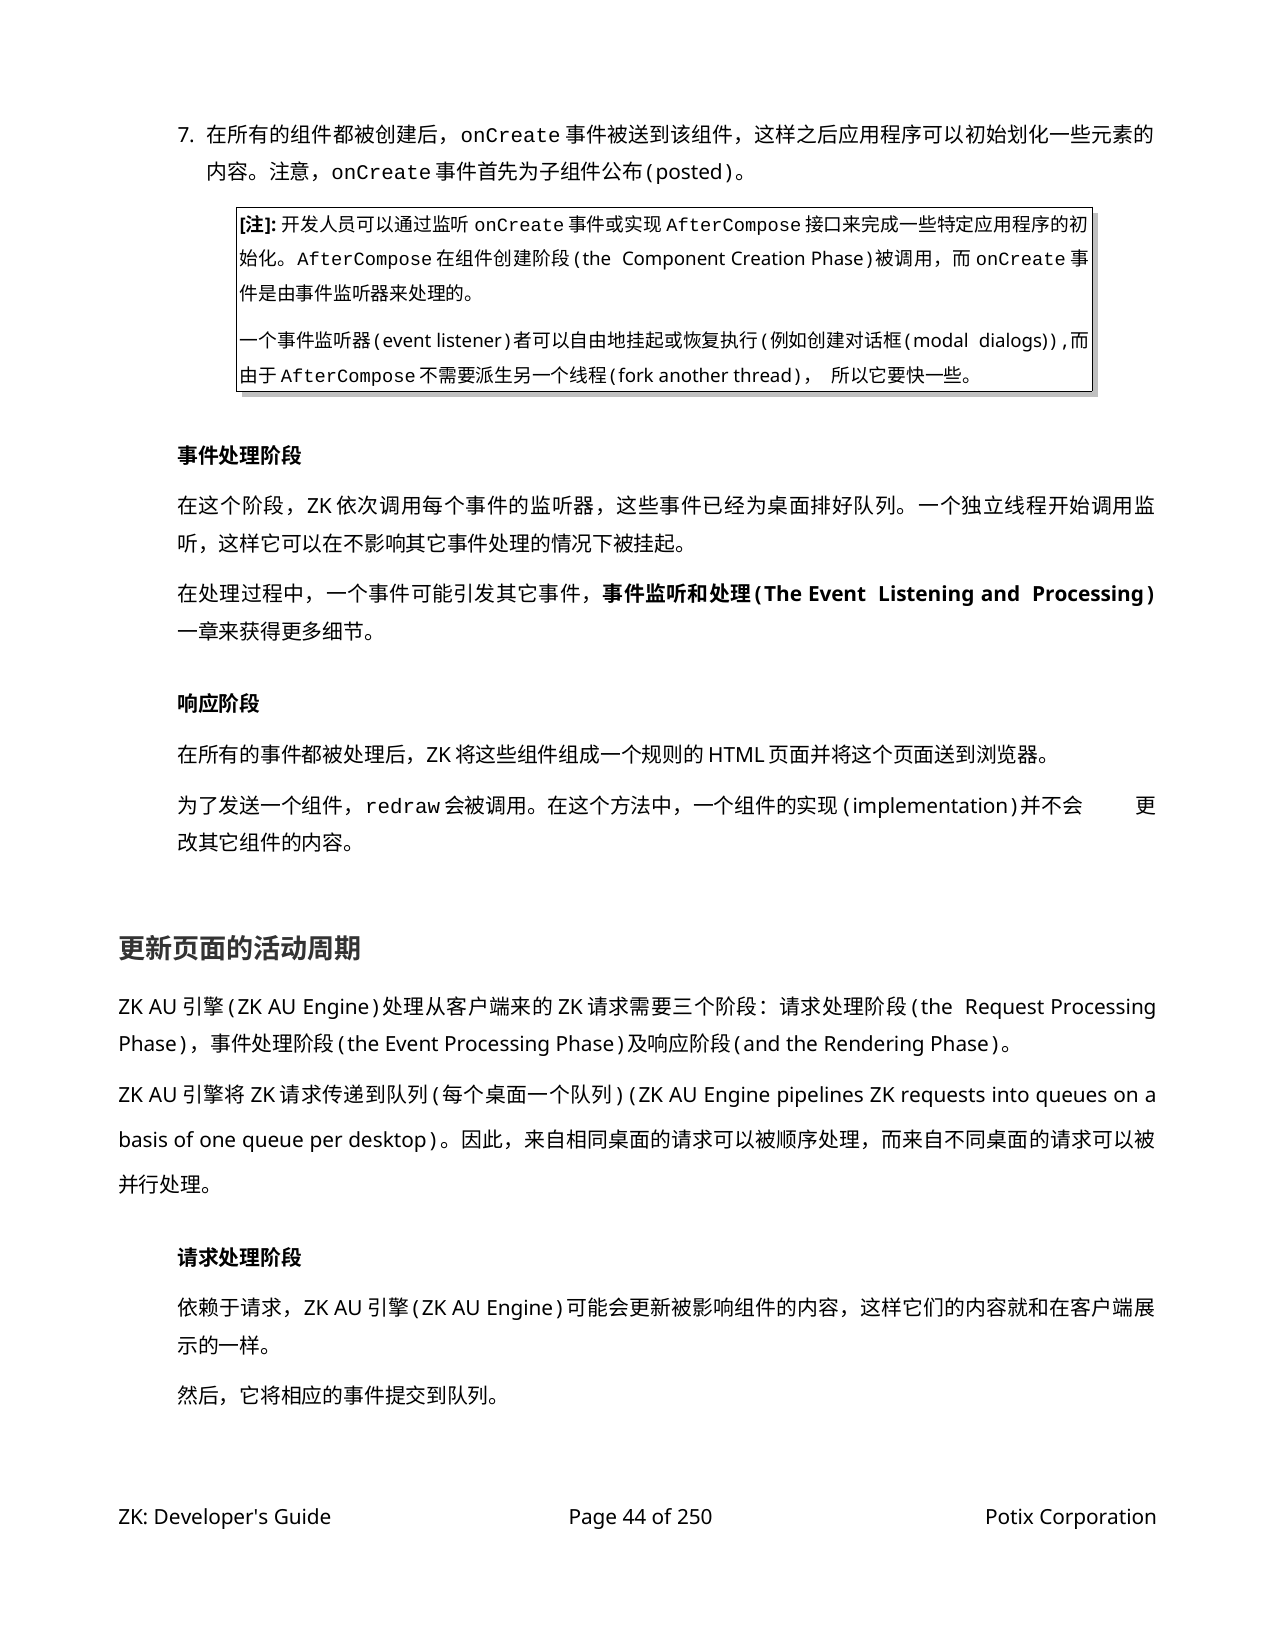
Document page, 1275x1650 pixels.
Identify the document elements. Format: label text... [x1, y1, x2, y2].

text 依赖于请求，ZK AU引擎(ZK AU Engine)可能会更新被影响组件的内容，这样它们的内容就和在客户端展示的一样。 [177, 1292, 1157, 1359]
text 在这个阶段，ZK依次调用每个事件的监听器，这些事件已经为桌面排好队列。一个独立线程开始调用监 听，这样它可以在不影响其它事件处理的情况下被挂起。 [177, 490, 1157, 557]
text ZK AU引擎(ZK AU Engine)处理从客户端来的ZK请求需要三个阶段：请求处理阶段(the Request Processing Phase)，事件处理阶段(the Event Processing Phase)及响应阶段(and the Rendering Phase)。 [118, 990, 1157, 1058]
text 在所有的事件都被处理后，ZK将这些组件组成一个规则的HTML页面并将这个页面送到浏览器。 [177, 738, 1157, 768]
text 为了发送一个组件，redraw会被调用。在这个方法中，一个组件的实现(implementation)并不会 更改其它组件的内容。 [177, 789, 1157, 857]
list 在所有的组件都被创建后，onCreate事件被送到该组件，这样之后应用程序可以初始划化一些元素的 内容。注意，onCreate事件首先为子组件公布(posted)。 [177, 118, 1157, 186]
subtitle 更新页面的活动周期 [118, 928, 1157, 967]
text [注]: 开发人员可以通过监听onCreate事件或实现AfterCompose接口来完成一些特定应用程序的初始化。AfterCompose在组件创建阶段(the Component Creation Phase)被调用，而onCreate事件是由事件监听器来处理的。 [237, 208, 1092, 306]
text 在处理过程中，一个事件可能引发其它事件，事件监听和处理(The Event Listening and Processing)一章来获得更多细节。 [177, 578, 1157, 645]
text ZK AU引擎将ZK请求传递到队列(每个桌面一个队列)(ZK AU Engine pipelines ZK requests into queues on a basis of one queue per desktop)。因此，来自相同桌面的请求可以被顺序处理，而来自不同桌面的请求可以被并行处理。 [118, 1078, 1157, 1198]
subtitle 响应阶段 [177, 688, 1157, 718]
subtitle 请求处理阶段 [177, 1241, 1157, 1271]
text 然后，它将相应的事件提交到队列。 [177, 1380, 1157, 1410]
text 一个事件监听器(event listener)者可以自由地挂起或恢复执行(例如创建对话框(modal dialogs)),而由于AfterCompose不需要派生另一个线程(fork another thread)， 所以它要快一些。 [237, 323, 1092, 391]
subtitle 事件处理阶段 [177, 439, 1157, 469]
